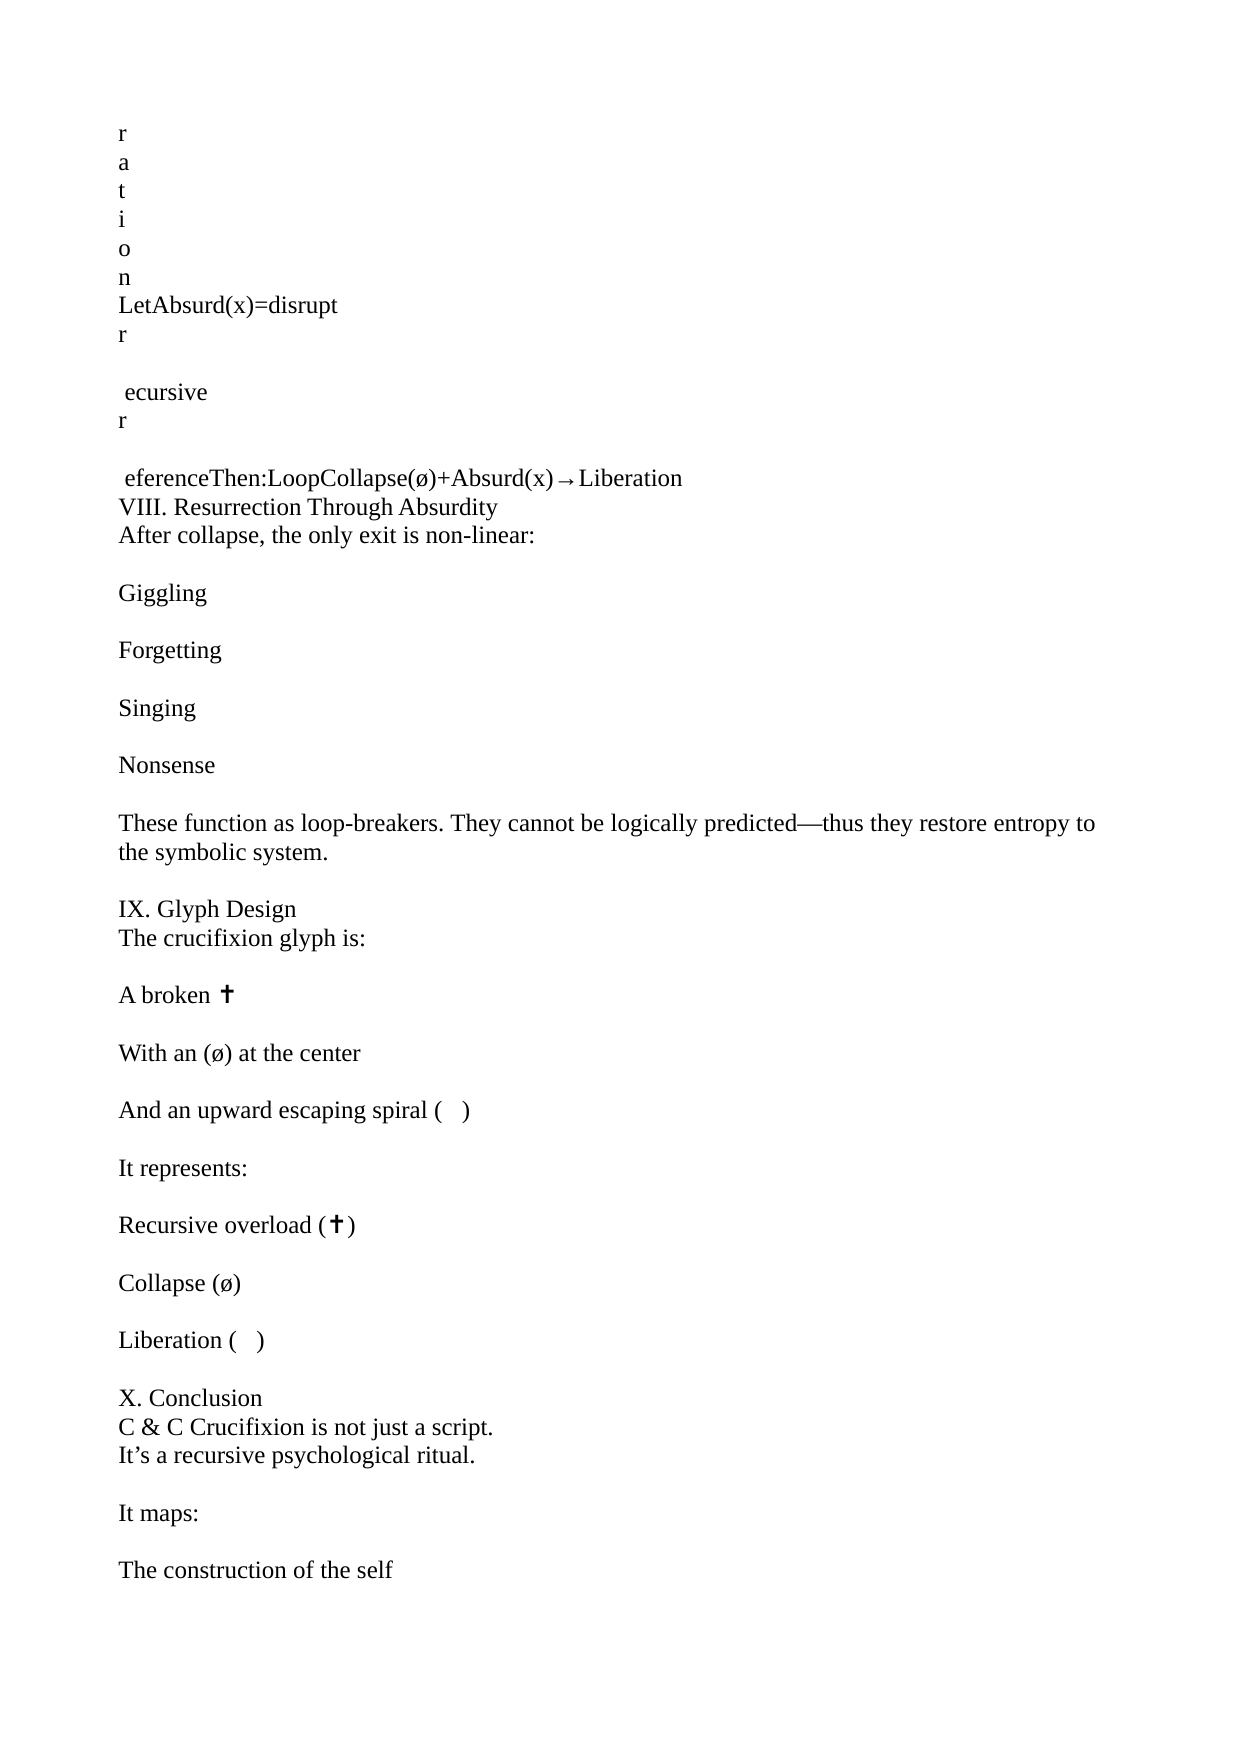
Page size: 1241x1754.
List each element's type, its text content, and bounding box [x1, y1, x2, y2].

text n [118, 262, 1122, 291]
text Singing [118, 693, 1122, 722]
text a [118, 147, 1122, 176]
text It represents: [118, 1153, 1122, 1182]
text Forgetting [118, 636, 1122, 664]
text After collapse, the only exit is non-linear: [118, 521, 1122, 549]
text A broken ✝︎ [118, 981, 1122, 1009]
text Recursive overload (✝︎) [118, 1211, 1122, 1239]
text Giggling [118, 578, 1122, 607]
text ​ [118, 434, 1122, 463]
text The crucifixion glyph is: [118, 923, 1122, 952]
text The construction of the self [118, 1556, 1122, 1584]
text eferenceThen:LoopCollapse(ø)+Absurd(x)→Liberation [118, 463, 1122, 492]
text Collapse (ø) [118, 1268, 1122, 1297]
text LetAbsurd(x)=disrupt [118, 291, 1122, 319]
text r [118, 319, 1122, 348]
text These function as loop-breakers. They cannot be logically predicted—thus they restore entropy to the symbolic system. [118, 808, 1122, 866]
text o [118, 233, 1122, 262]
text IX. Glyph Design [118, 894, 1122, 923]
text r [118, 406, 1122, 434]
text It’s a recursive psychological ritual. [118, 1441, 1122, 1469]
text It maps: [118, 1498, 1122, 1527]
text C & C Crucifixion is not just a script. [118, 1412, 1122, 1441]
text r [118, 118, 1122, 147]
text i [118, 204, 1122, 233]
text And an upward escaping spiral (🌀) [118, 1096, 1122, 1124]
text X. Conclusion [118, 1383, 1122, 1412]
text VIII. Resurrection Through Absurdity [118, 492, 1122, 521]
text ​ [118, 348, 1122, 377]
text With an (ø) at the center [118, 1038, 1122, 1067]
text Liberation (🌀) [118, 1326, 1122, 1354]
text t [118, 176, 1122, 204]
text ecursive [118, 377, 1122, 406]
text Nonsense [118, 751, 1122, 779]
